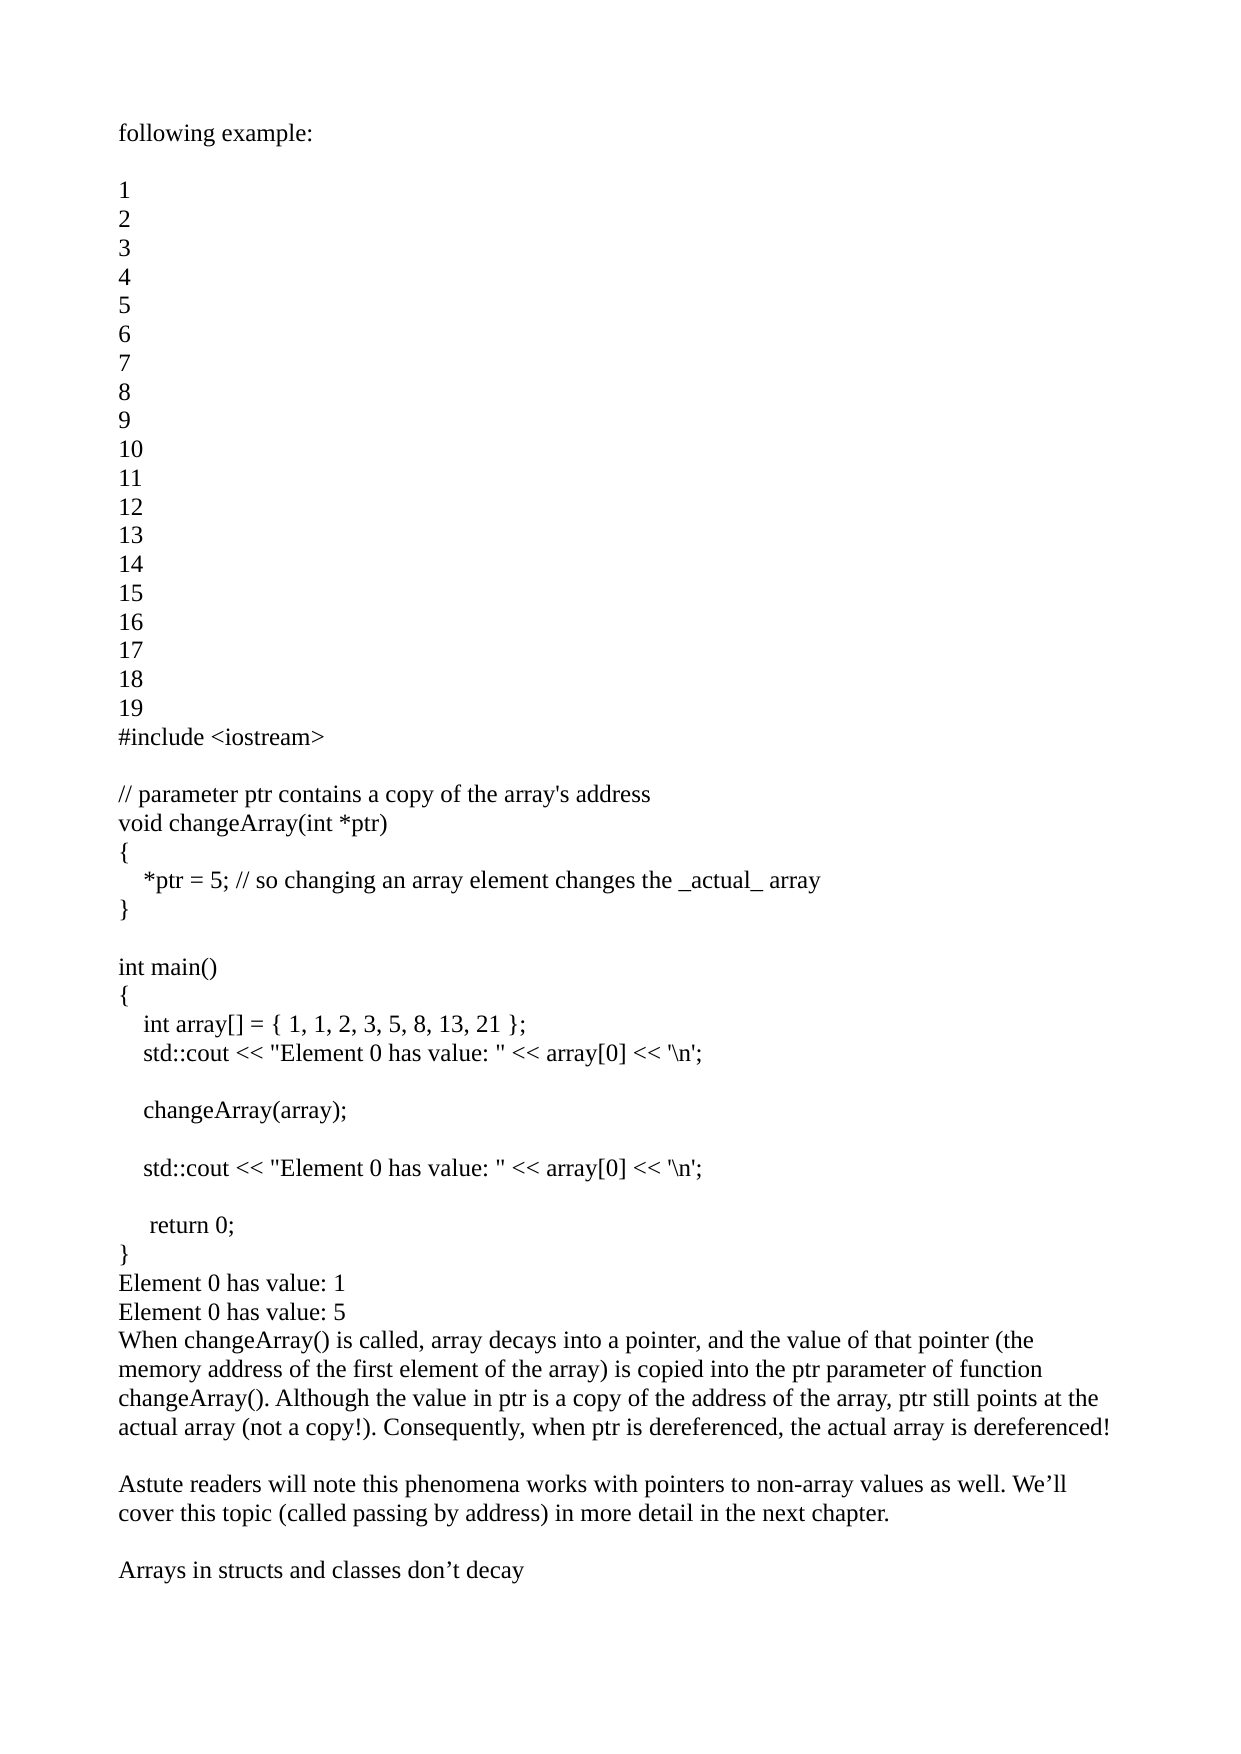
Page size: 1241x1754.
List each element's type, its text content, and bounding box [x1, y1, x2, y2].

text std::cout << "Element 0 has value: " << array[0] << '\n'; [118, 1038, 1122, 1067]
text } [118, 894, 1122, 923]
text 15 [118, 578, 1122, 607]
text Element 0 has value: 1 [118, 1268, 1122, 1297]
text When changeArray() is called, array decays into a pointer, and the value of that pointer (the memory address of the first element of the array) is copied into the ptr parameter of function changeArray(). Although the value in ptr is a copy of the address of the array, ptr still points at the actual array (not a copy!). Consequently, when ptr is dereferenced, the actual array is dereferenced! [118, 1326, 1122, 1441]
text void changeArray(int *ptr) [118, 808, 1122, 837]
text Element 0 has value: 5 [118, 1297, 1122, 1326]
text 14 [118, 549, 1122, 578]
text { [118, 837, 1122, 866]
text // parameter ptr contains a copy of the array's address [118, 779, 1122, 808]
text 11 [118, 463, 1122, 492]
text 17 [118, 636, 1122, 664]
text 2 [118, 204, 1122, 233]
text 5 [118, 291, 1122, 319]
text int array[] = { 1, 1, 2, 3, 5, 8, 13, 21 }; [118, 1009, 1122, 1038]
text 10 [118, 434, 1122, 463]
text } [118, 1239, 1122, 1268]
text 3 [118, 233, 1122, 262]
text Arrays in structs and classes don’t decay [118, 1556, 1122, 1584]
text 18 [118, 664, 1122, 693]
text 9 [118, 406, 1122, 434]
text 13 [118, 521, 1122, 549]
text following example: [118, 118, 1122, 147]
text 1 [118, 176, 1122, 204]
text 8 [118, 377, 1122, 406]
text 19 [118, 693, 1122, 722]
text #include <iostream> [118, 722, 1122, 751]
text 16 [118, 607, 1122, 636]
text *ptr = 5; // so changing an array element changes the _actual_ array [118, 866, 1122, 894]
text return 0; [118, 1211, 1122, 1239]
text changeArray(array); [118, 1096, 1122, 1124]
text 4 [118, 262, 1122, 291]
text std::cout << "Element 0 has value: " << array[0] << '\n'; [118, 1153, 1122, 1182]
text 6 [118, 319, 1122, 348]
text 7 [118, 348, 1122, 377]
text Astute readers will note this phenomena works with pointers to non-array values as well. We’ll cover this topic (called passing by address) in more detail in the next chapter. [118, 1469, 1122, 1527]
text int main() [118, 952, 1122, 981]
text 12 [118, 492, 1122, 521]
text { [118, 981, 1122, 1009]
